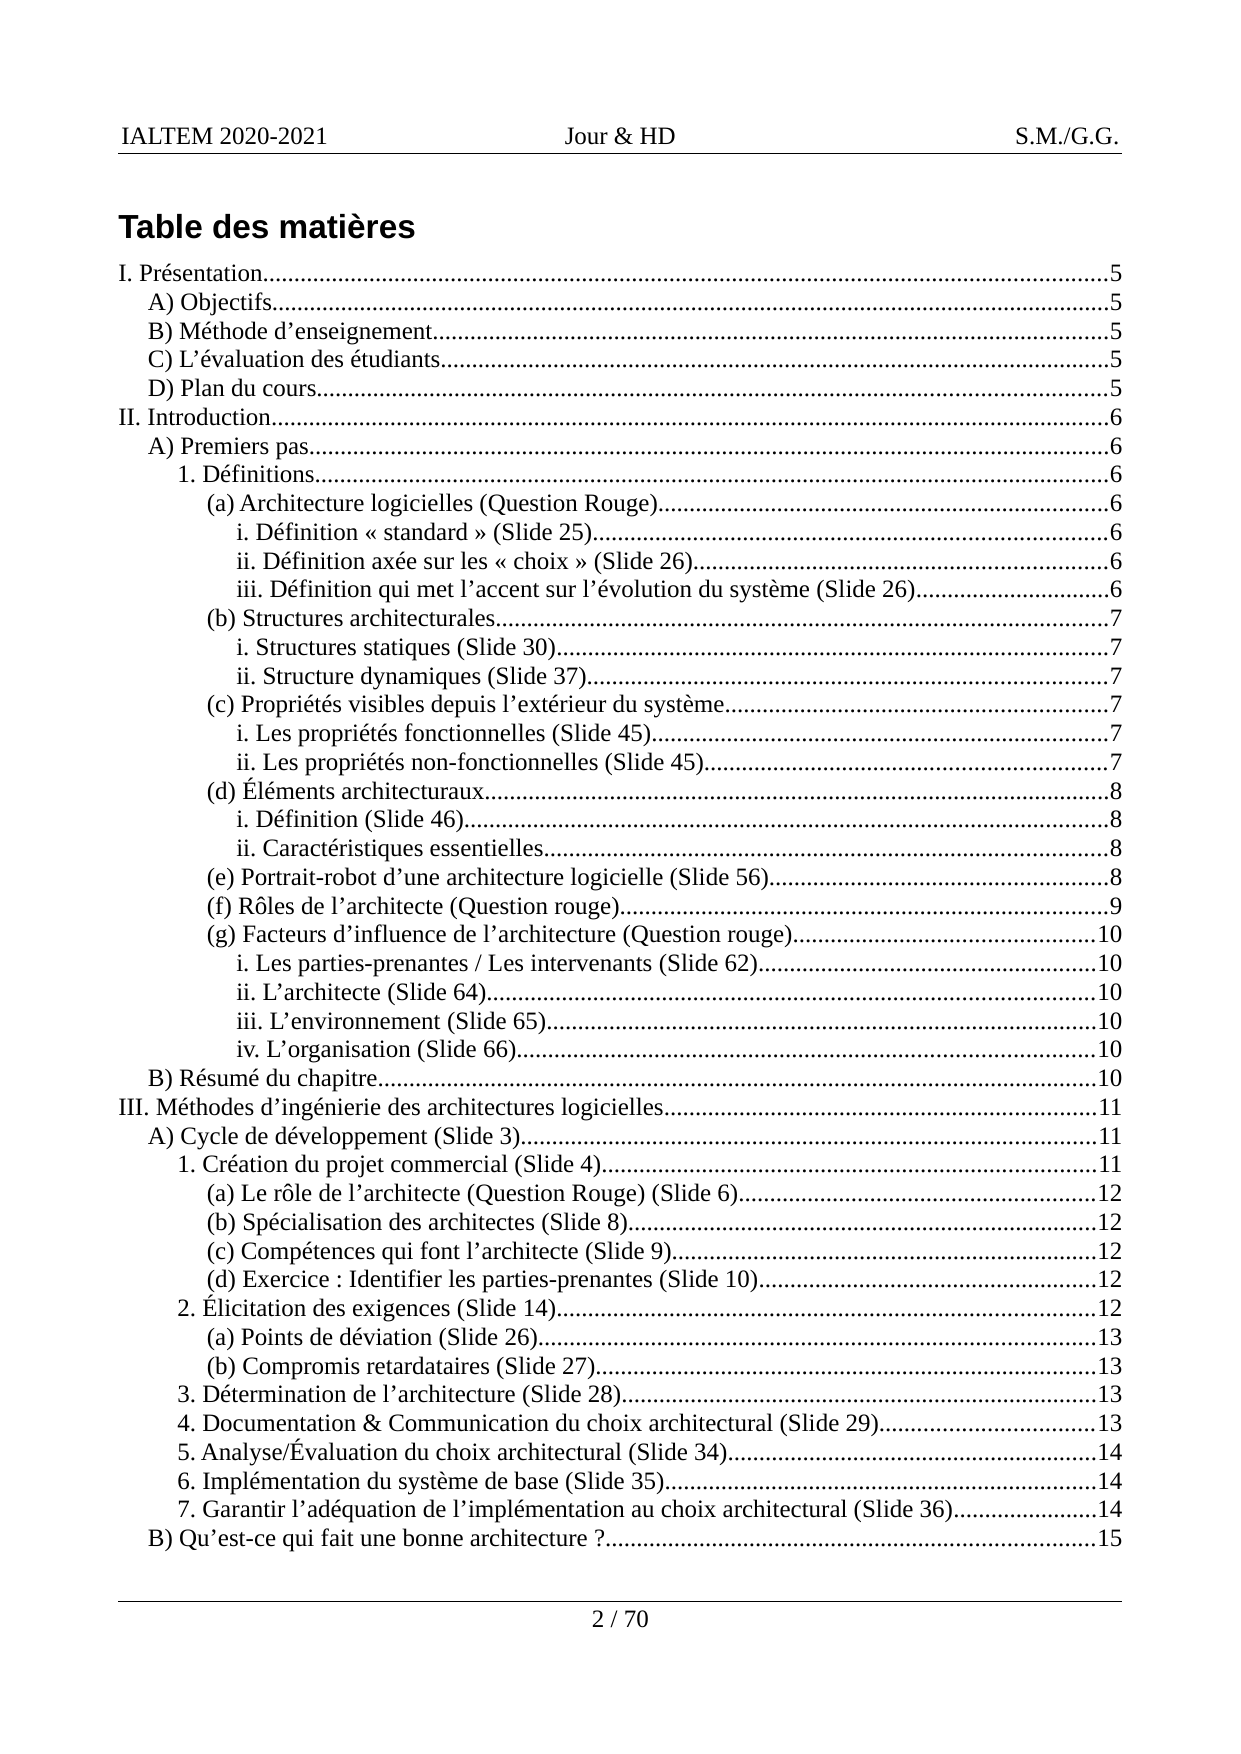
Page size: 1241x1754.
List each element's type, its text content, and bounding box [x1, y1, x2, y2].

text i. Les propriétés fonctionnelles (Slide 45) 7 [236, 718, 1122, 747]
text 1. Définitions 6 [177, 459, 1122, 488]
text ii. Définition axée sur les « choix » (Slide 26) 6 [236, 546, 1122, 574]
text A) Objectifs 5 [148, 287, 1122, 316]
text 6. Implémentation du système de base (Slide 35) 14 [177, 1466, 1122, 1494]
text iv. L’organisation (Slide 66) 10 [236, 1034, 1122, 1063]
text ii. Structure dynamiques (Slide 37) 7 [236, 661, 1122, 689]
text 7. Garantir l’adéquation de l’implémentation au choix architectural (Slide 36) 14 [177, 1494, 1122, 1523]
text (g) Facteurs d’influence de l’architecture (Question rouge) 10 [207, 919, 1122, 948]
subtitle Table des matières [118, 207, 1122, 246]
text III. Méthodes d’ingénierie des architectures logicielles 11 [118, 1092, 1122, 1121]
text (b) Structures architecturales 7 [207, 603, 1122, 632]
text A) Premiers pas 6 [148, 431, 1122, 459]
text 1. Création du projet commercial (Slide 4) 11 [177, 1149, 1122, 1178]
text (b) Compromis retardataires (Slide 27) 13 [207, 1351, 1122, 1379]
text I. Présentation 5 [118, 258, 1122, 287]
text (c) Propriétés visibles depuis l’extérieur du système 7 [207, 689, 1122, 718]
text ii. L’architecte (Slide 64) 10 [236, 977, 1122, 1006]
text iii. L’environnement (Slide 65) 10 [236, 1006, 1122, 1034]
text (c) Compétences qui font l’architecte (Slide 9) 12 [207, 1236, 1122, 1264]
text B) Qu’est-ce qui fait une bonne architecture ? 15 [148, 1523, 1122, 1552]
text i. Les parties-prenantes / Les intervenants (Slide 62) 10 [236, 948, 1122, 977]
text (a) Architecture logicielles (Question Rouge) 6 [207, 488, 1122, 517]
text ii. Les propriétés non-fonctionnelles (Slide 45) 7 [236, 747, 1122, 776]
text i. Définition (Slide 46) 8 [236, 804, 1122, 833]
text i. Définition « standard » (Slide 25) 6 [236, 517, 1122, 546]
text (d) Éléments architecturaux 8 [207, 776, 1122, 804]
text A) Cycle de développement (Slide 3) 11 [148, 1121, 1122, 1149]
text i. Structures statiques (Slide 30) 7 [236, 632, 1122, 661]
text (f) Rôles de l’architecte (Question rouge) 9 [207, 891, 1122, 919]
text iii. Définition qui met l’accent sur l’évolution du système (Slide 26) 6 [236, 574, 1122, 603]
text D) Plan du cours 5 [148, 373, 1122, 402]
text C) L’évaluation des étudiants 5 [148, 344, 1122, 373]
text B) Résumé du chapitre 10 [148, 1063, 1122, 1092]
text 4. Documentation & Communication du choix architectural (Slide 29) 13 [177, 1408, 1122, 1437]
text (a) Le rôle de l’architecte (Question Rouge) (Slide 6) 12 [207, 1178, 1122, 1207]
text B) Méthode d’enseignement 5 [148, 316, 1122, 344]
text 2. Élicitation des exigences (Slide 14) 12 [177, 1293, 1122, 1322]
text (b) Spécialisation des architectes (Slide 8) 12 [207, 1207, 1122, 1236]
text ii. Caractéristiques essentielles 8 [236, 833, 1122, 862]
text (d) Exercice : Identifier les parties-prenantes (Slide 10) 12 [207, 1264, 1122, 1293]
text II. Introduction 6 [118, 402, 1122, 431]
text (e) Portrait-robot d’une architecture logicielle (Slide 56) 8 [207, 862, 1122, 891]
text (a) Points de déviation (Slide 26) 13 [207, 1322, 1122, 1351]
text 3. Détermination de l’architecture (Slide 28) 13 [177, 1379, 1122, 1408]
text 5. Analyse/Évaluation du choix architectural (Slide 34) 14 [177, 1437, 1122, 1466]
